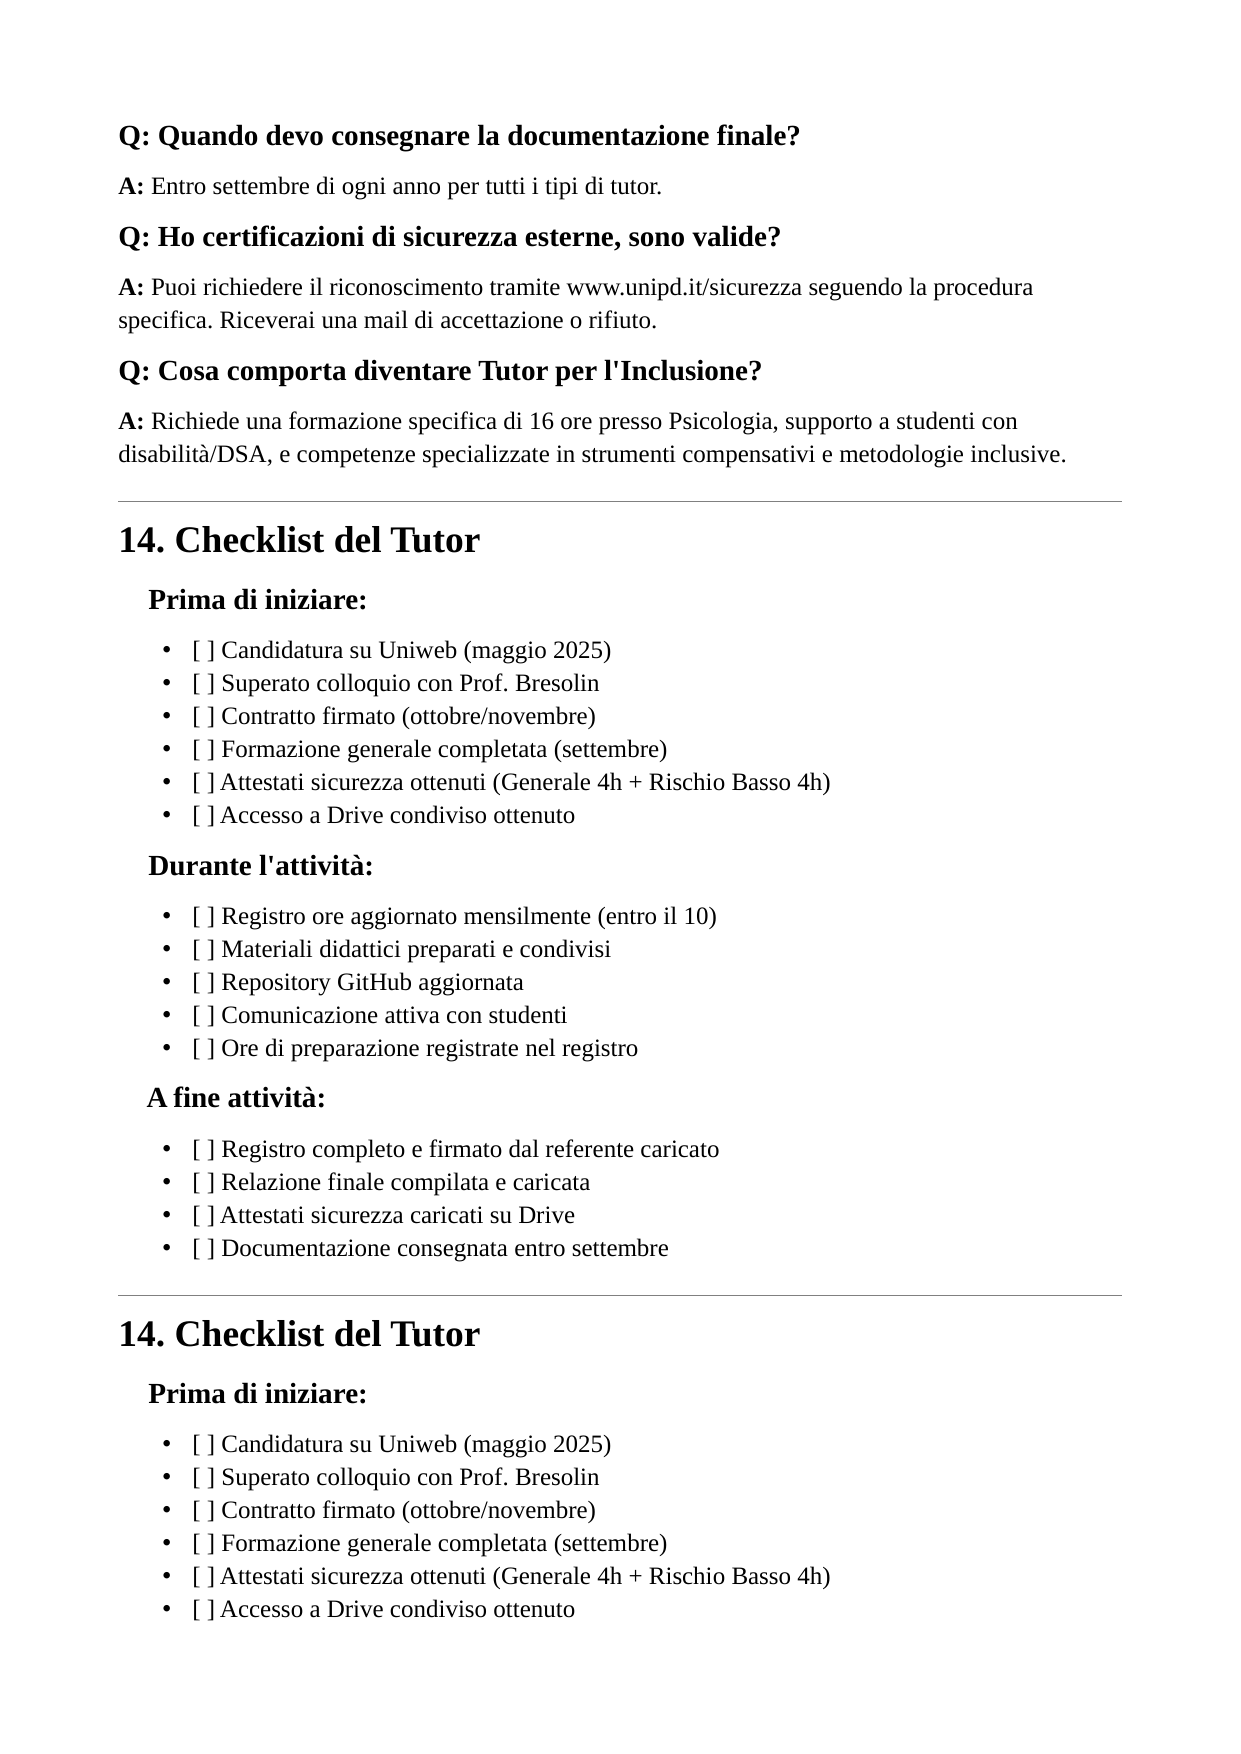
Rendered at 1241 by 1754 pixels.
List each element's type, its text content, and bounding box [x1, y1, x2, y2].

subtitle ✅ A fine attività: [118, 1081, 1122, 1114]
list [ ] Materiali didattici preparati e condivisi [162, 934, 1122, 963]
text A: Richiede una formazione specifica di 16 ore presso Psicologia, supporto a studenti con disabilità/DSA, e competenze specializzate in strumenti compensativi e metodologie inclusive. [118, 406, 1122, 467]
list [ ] Ore di preparazione registrate nel registro [162, 1033, 1122, 1062]
list [ ] Superato colloquio con Prof. Bresolin [162, 668, 1122, 697]
subtitle ✅ Prima di iniziare: [118, 1376, 1122, 1409]
list [ ] Formazione generale completata (settembre) [162, 1528, 1122, 1557]
list [ ] Attestati sicurezza caricati su Drive [162, 1200, 1122, 1228]
list [ ] Accesso a Drive condiviso ottenuto [162, 1594, 1122, 1623]
subtitle 14. Checklist del Tutor [118, 1312, 1122, 1355]
list [ ] Repository GitHub aggiornata [162, 967, 1122, 996]
list [ ] Contratto firmato (ottobre/novembre) [162, 701, 1122, 730]
subtitle ✅ Prima di iniziare: [118, 582, 1122, 616]
subtitle 14. Checklist del Tutor [118, 518, 1122, 561]
list [ ] Accesso a Drive condiviso ottenuto [162, 800, 1122, 829]
subtitle Q: Ho certificazioni di sicurezza esterne, sono valide? [118, 219, 1122, 252]
list [ ] Relazione finale compilata e caricata [162, 1167, 1122, 1196]
text A: Puoi richiedere il riconoscimento tramite www.unipd.it/sicurezza seguendo la procedura specifica. Riceverai una mail di accettazione o rifiuto. [118, 272, 1122, 334]
list [ ] Candidatura su Uniweb (maggio 2025) [162, 635, 1122, 664]
list [ ] Comunicazione attiva con studenti [162, 1000, 1122, 1029]
list [ ] Registro ore aggiornato mensilmente (entro il 10) [162, 901, 1122, 930]
list [ ] Formazione generale completata (settembre) [162, 734, 1122, 763]
subtitle Q: Quando devo consegnare la documentazione finale? [118, 118, 1122, 152]
list [ ] Candidatura su Uniweb (maggio 2025) [162, 1429, 1122, 1458]
list [ ] Documentazione consegnata entro settembre [162, 1233, 1122, 1262]
list [ ] Registro completo e firmato dal referente caricato [162, 1134, 1122, 1162]
subtitle ✅ Durante l'attività: [118, 848, 1122, 881]
list [ ] Attestati sicurezza ottenuti (Generale 4h + Rischio Basso 4h) [162, 767, 1122, 796]
list [ ] Attestati sicurezza ottenuti (Generale 4h + Rischio Basso 4h) [162, 1561, 1122, 1590]
list [ ] Contratto firmato (ottobre/novembre) [162, 1495, 1122, 1524]
text A: Entro settembre di ogni anno per tutti i tipi di tutor. [118, 171, 1122, 200]
subtitle Q: Cosa comporta diventare Tutor per l'Inclusione? [118, 353, 1122, 386]
list [ ] Superato colloquio con Prof. Bresolin [162, 1462, 1122, 1491]
